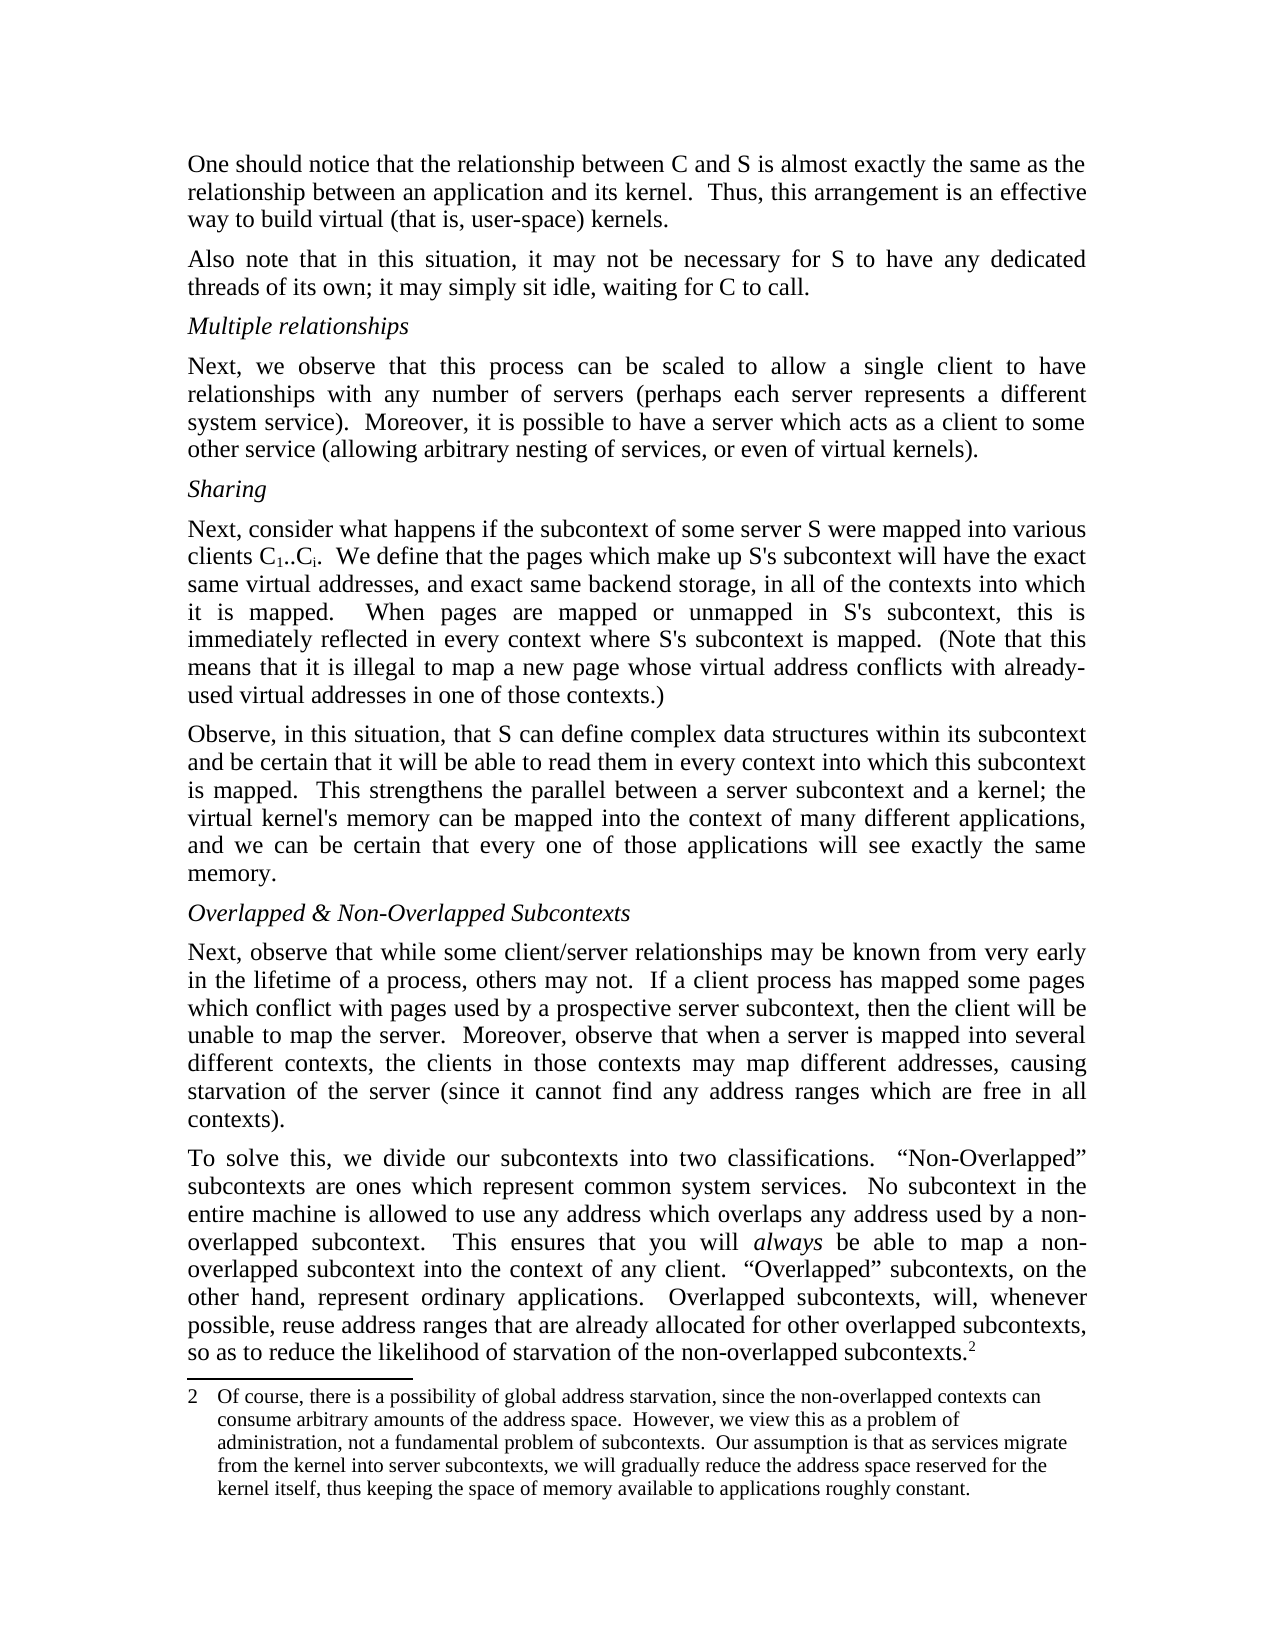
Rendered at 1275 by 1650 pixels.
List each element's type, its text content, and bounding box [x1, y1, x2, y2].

text Next, consider what happens if the subcontext of some server S were mapped into various clients C1..Ci. We define that the pages which make up S's subcontext will have the exact same virtual addresses, and exact same backend storage, in all of the contexts into which it is mapped. When pages are mapped or unmapped in S's subcontext, this is immediately reflected in every context where S's subcontext is mapped. (Note that this means that it is illegal to map a new page whose virtual address conflicts with already-used virtual addresses in one of those contexts.) [187, 515, 1087, 709]
text Multiple relationships [187, 312, 1087, 340]
text Also note that in this situation, it may not be necessary for S to have any dedicated threads of its own; it may simply sit idle, waiting for C to call. [187, 245, 1087, 301]
text Next, observe that while some client/server relationships may be known from very early in the lifetime of a process, others may not. If a client process has mapped some pages which conflict with pages used by a prospective server subcontext, then the client will be unable to map the server. Moreover, observe that when a server is mapped into several different contexts, the clients in those contexts may map different addresses, causing starvation of the server (since it cannot find any address ranges which are free in all contexts). [187, 938, 1087, 1132]
text Next, we observe that this process can be scaled to allow a single client to have relationships with any number of servers (perhaps each server represents a different system service). Moreover, it is possible to have a server which acts as a client to some other service (allowing arbitrary nesting of services, or even of virtual kernels). [187, 352, 1087, 463]
text Observe, in this situation, that S can define complex data structures within its subcontext and be certain that it will be able to read them in every context into which this subcontext is mapped. This strengthens the parallel between a server subcontext and a kernel; the virtual kernel's memory can be mapped into the context of many different applications, and we can be certain that every one of those applications will see exactly the same memory. [187, 721, 1087, 887]
text To solve this, we divide our subcontexts into two classifications. “Non-Overlapped” subcontexts are ones which represent common system services. No subcontext in the entire machine is allowed to use any address which overlaps any address used by a non-overlapped subcontext. This ensures that you will always be able to map a non-overlapped subcontext into the context of any client. “Overlapped” subcontexts, on the other hand, represent ordinary applications. Overlapped subcontexts, will, whenever possible, reuse address ranges that are already allocated for other overlapped subcontexts, so as to reduce the likelihood of starvation of the non-overlapped subcontexts. [187, 1144, 1087, 1366]
text One should notice that the relationship between C and S is almost exactly the same as the relationship between an application and its kernel. Thus, this arrangement is an effective way to build virtual (that is, user-space) kernels. [187, 150, 1087, 233]
text Of course, there is a possibility of global address starvation, since the non-overlapped contexts can consume arbitrary amounts of the address space. However, we view this as a problem of administration, not a fundamental problem of subcontexts. Our assumption is that as services migrate from the kernel into server subcontexts, we will gradually reduce the address space reserved for the kernel itself, thus keeping the space of memory available to applications roughly constant. [187, 1385, 1087, 1500]
text Sharing [187, 475, 1087, 503]
text Overlapped & Non-Overlapped Subcontexts [187, 899, 1087, 927]
